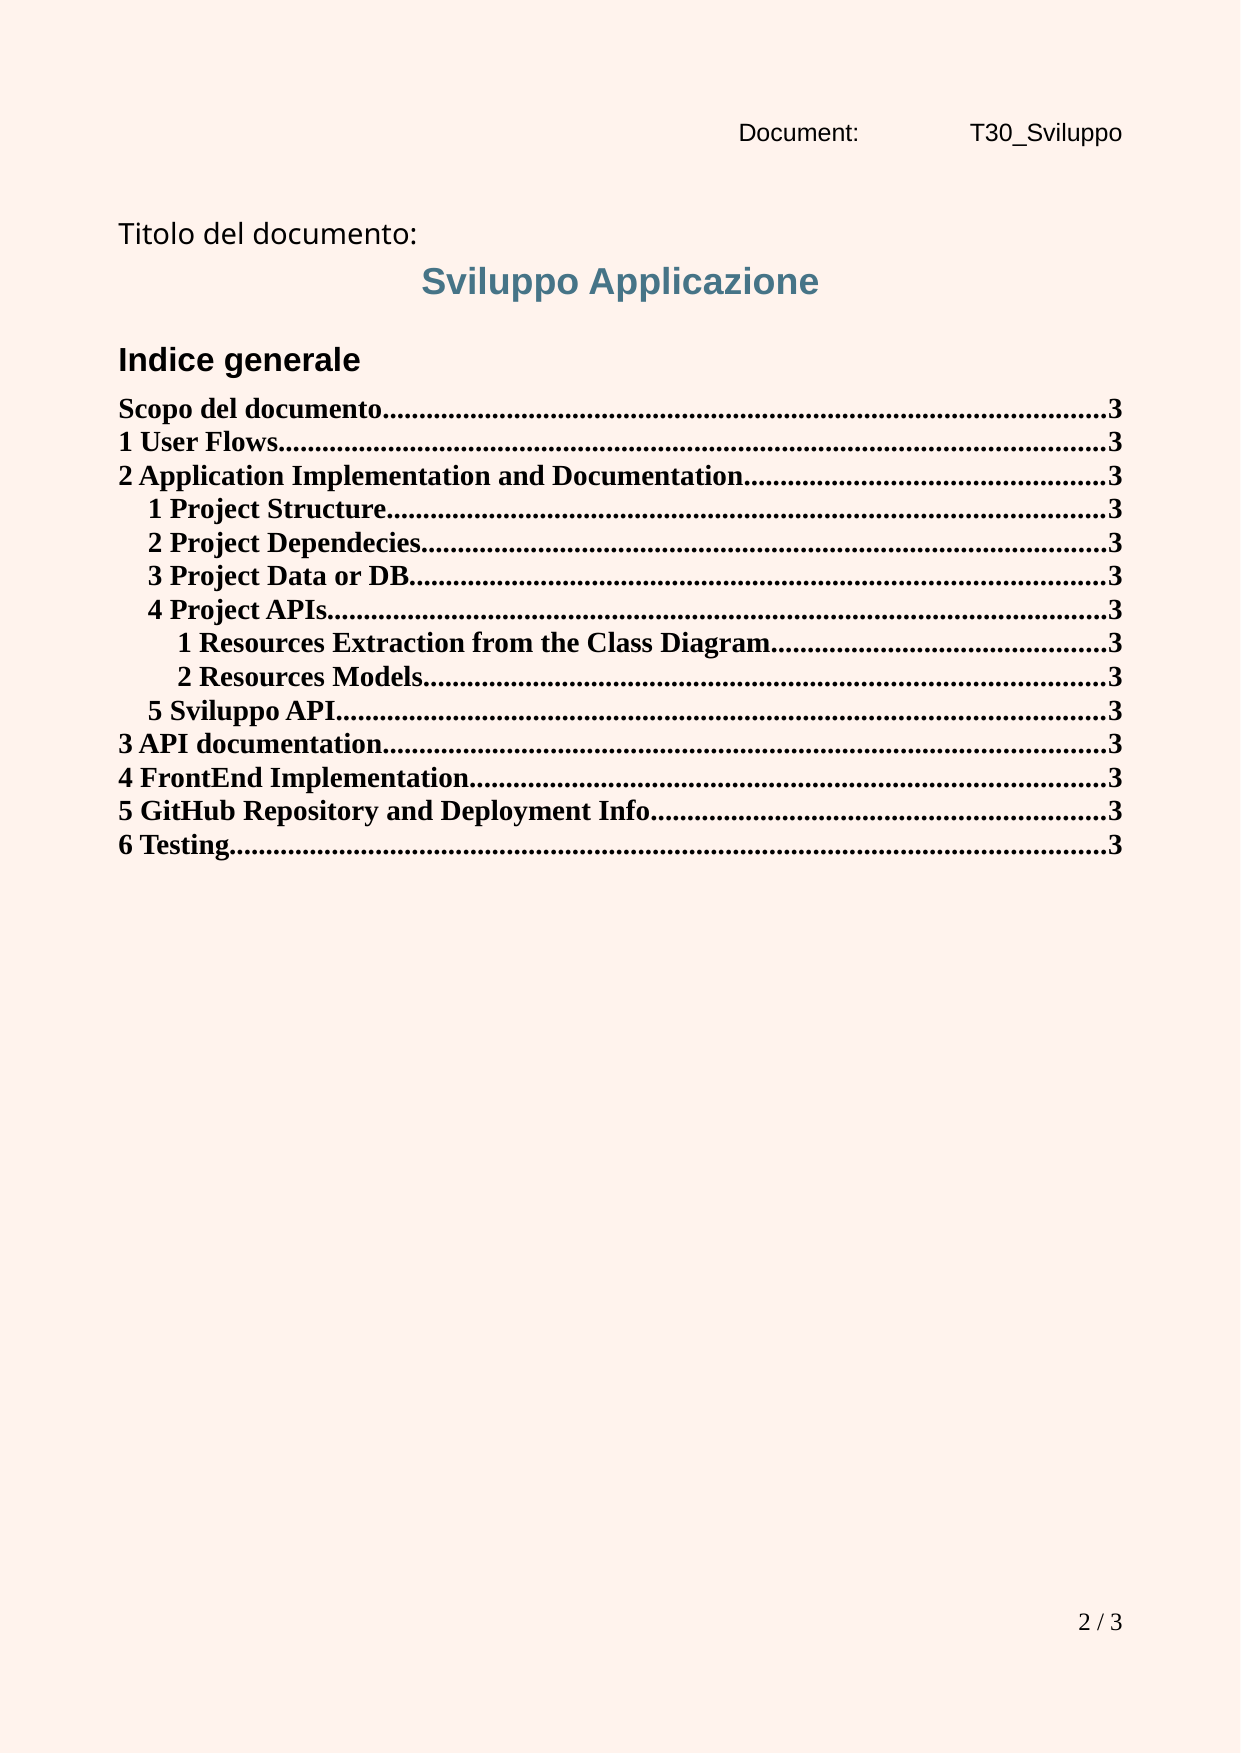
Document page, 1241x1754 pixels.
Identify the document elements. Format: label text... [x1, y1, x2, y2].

subtitle Indice generale [118, 340, 1122, 378]
text 5 Sviluppo API 3 [148, 693, 1122, 726]
text 1 Project Structure 3 [148, 491, 1122, 525]
text 5 GitHub Repository and Deployment Info 3 [118, 793, 1122, 827]
text Scopo del documento 3 [118, 391, 1122, 424]
text 3 API documentation 3 [118, 726, 1122, 760]
text 6 Testing 3 [118, 827, 1122, 860]
text 1 User Flows 3 [118, 424, 1122, 458]
text Titolo del documento: [118, 205, 1122, 253]
text 2 Resources Models 3 [177, 659, 1122, 693]
text 2 Project Dependecies 3 [148, 525, 1122, 558]
text 3 Project Data or DB 3 [148, 558, 1122, 592]
subtitle Sviluppo Applicazione [118, 259, 1122, 302]
text 1 Resources Extraction from the Class Diagram 3 [177, 626, 1122, 659]
text 2 Application Implementation and Documentation 3 [118, 458, 1122, 491]
text 4 Project APIs 3 [148, 592, 1122, 626]
text 4 FrontEnd Implementation 3 [118, 760, 1122, 793]
